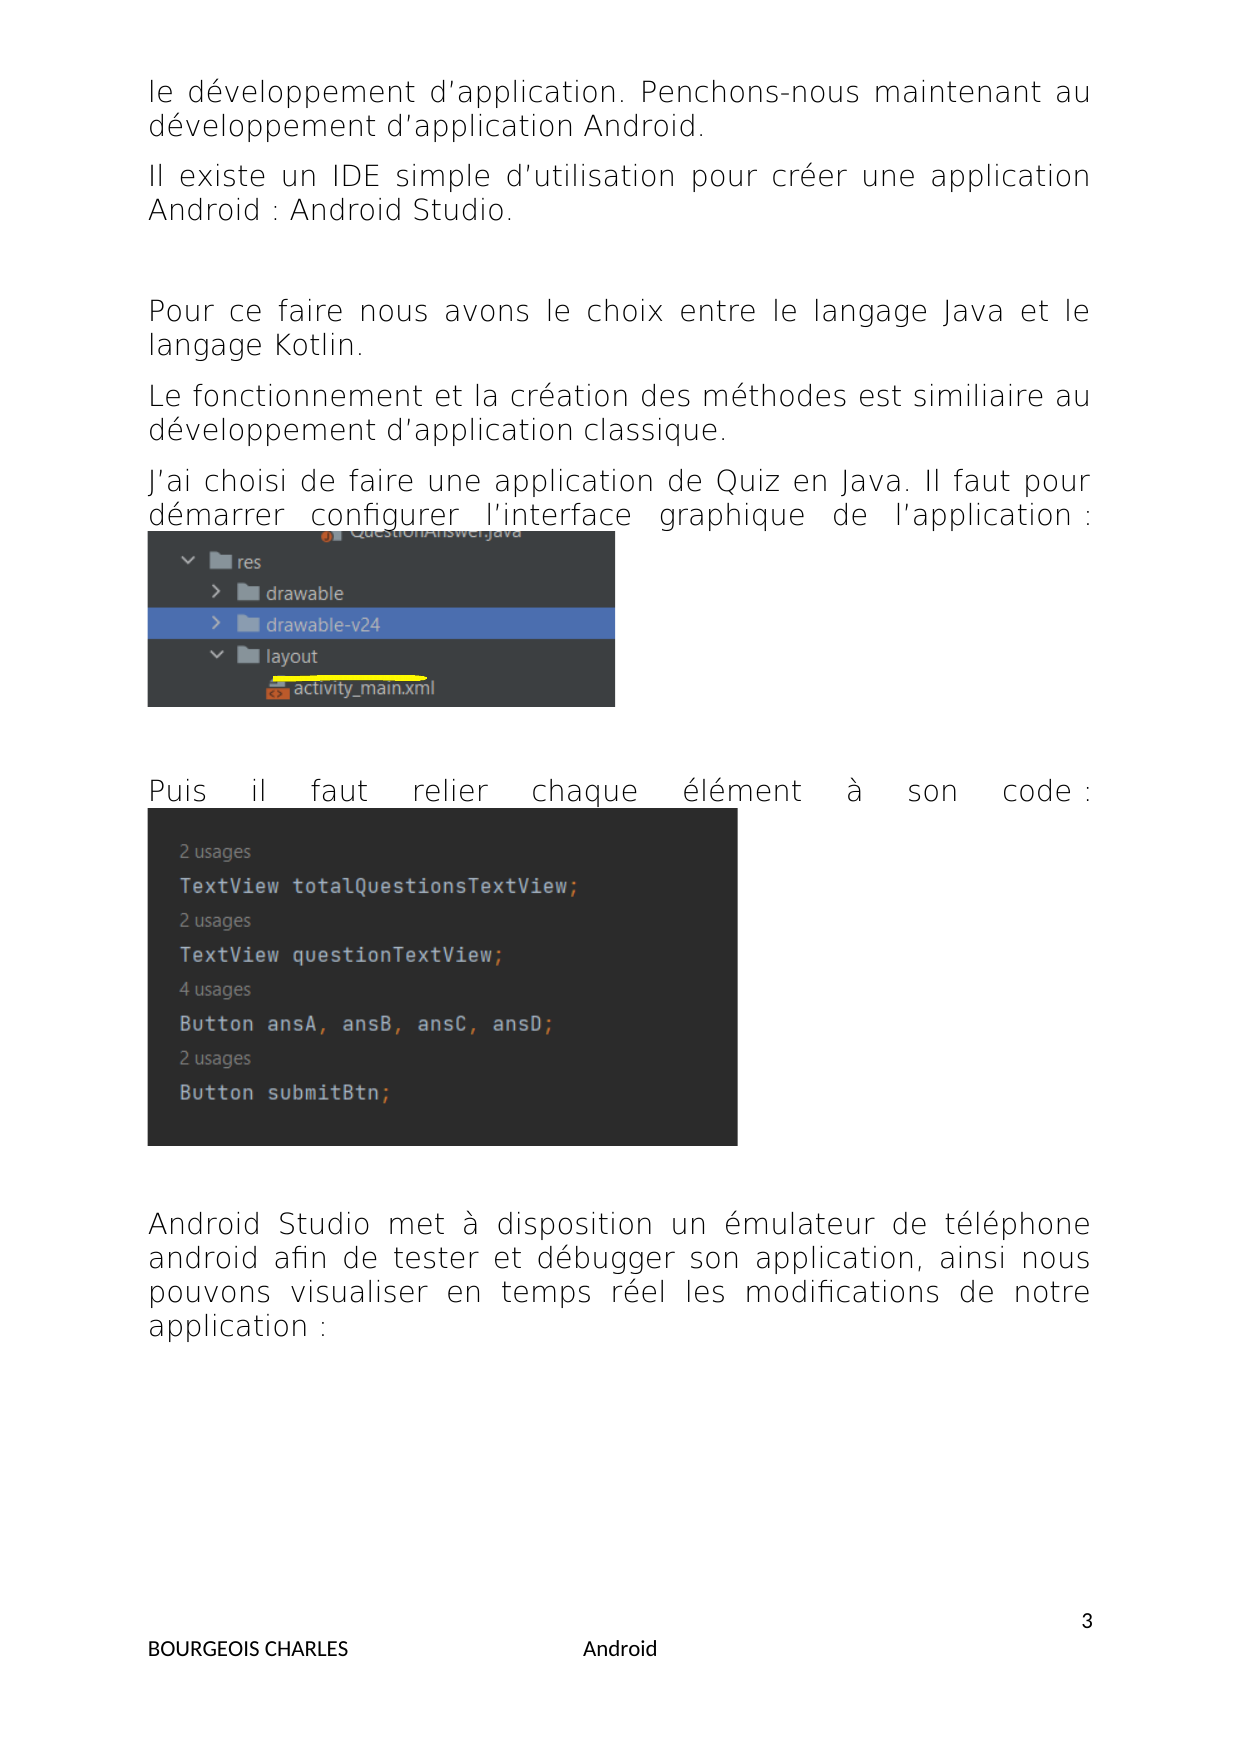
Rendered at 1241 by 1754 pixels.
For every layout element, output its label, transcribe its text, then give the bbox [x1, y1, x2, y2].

text Pour ce faire nous avons le choix entre le langage Java et le langage Kotlin. [148, 295, 1092, 363]
text J’ai choisi de faire une application de Quiz en Java. Il faut pour démarrer configurer l’interface graphique de l’application : [148, 464, 1092, 707]
text le développement d’application. Penchons-nous maintenant au développement d’application Android. [148, 75, 1092, 143]
text Android Studio met à disposition un émulateur de téléphone android afin de tester et débugger son application, ainsi nous pouvons visualiser en temps réel les modifications de notre application : [148, 1207, 1092, 1343]
text Le fonctionnement et la création des méthodes est similiaire au développement d’application classique. [148, 379, 1092, 447]
text Puis il faut relier chaque élément à son code : [148, 774, 1092, 1146]
text Il existe un IDE simple d’utilisation pour créer une application Android : Android Studio. [148, 159, 1092, 227]
